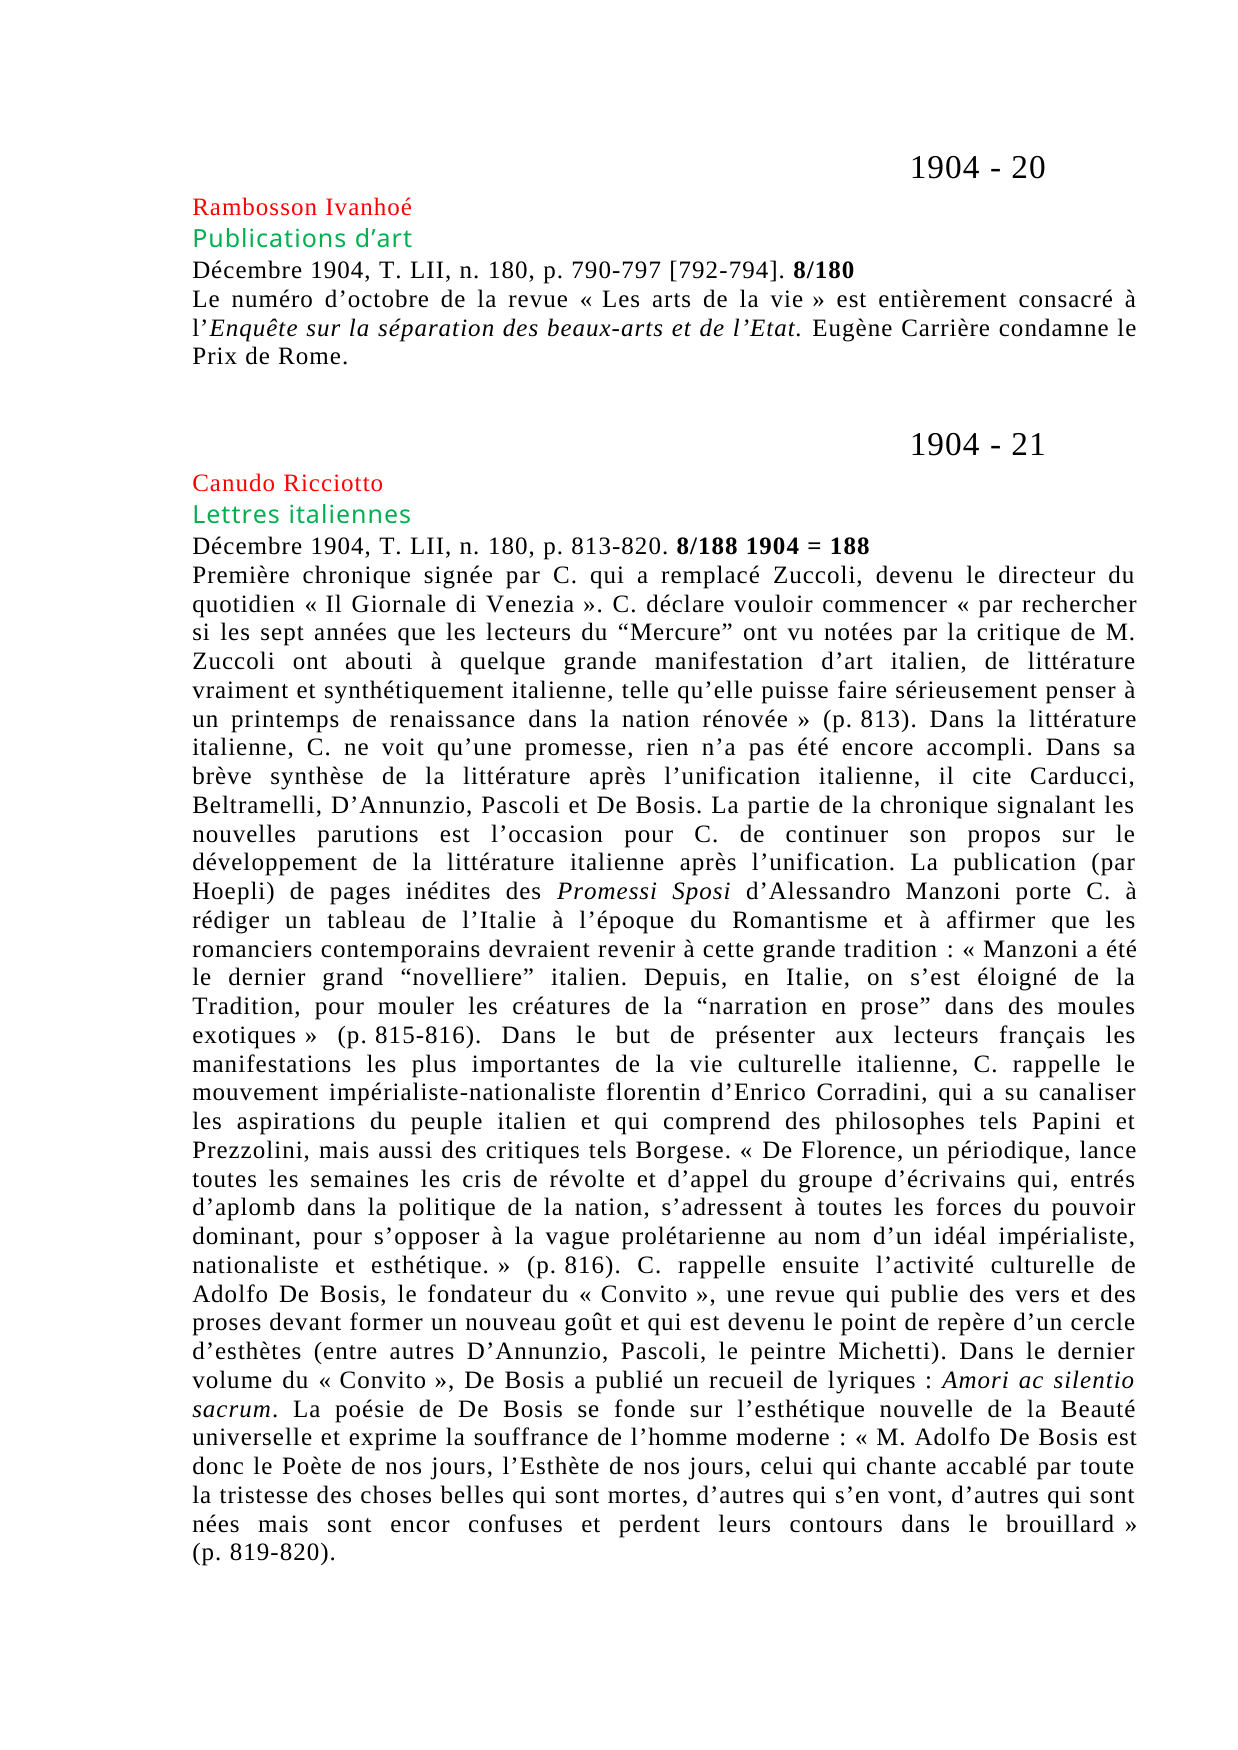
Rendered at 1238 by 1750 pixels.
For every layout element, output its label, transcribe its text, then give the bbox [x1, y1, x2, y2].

text Le numéro d’octobre de la revue « Les arts de la vie » est entièrement consacré à l’Enquête sur la séparation des beaux-arts et de l’Etat. Eugène Carrière condamne le Prix de Rome. [192, 284, 1137, 370]
text Canudo Ricciotto [192, 468, 1046, 497]
text Décembre 1904, T. LII, n. 180, p. 813‑820. 8/188 1904 = 188 [192, 531, 1137, 560]
text Lettres italiennes [192, 497, 1046, 531]
text Rambosson Ivanhoé [192, 192, 1046, 221]
text Première chronique signée par C. qui a remplacé Zuccoli, devenu le directeur du quotidien « Il Giornale di Venezia ». C. déclare vouloir commencer « par rechercher si les sept années que les lecteurs du “Mercure” ont vu notées par la critique de M. Zuccoli ont abouti à quelque grande manifestation d’art italien, de littérature vraiment et synthétiquement italienne, telle qu’elle puisse faire sérieusement penser à un printemps de renaissance dans la nation rénovée » (p. 813). Dans la littérature italienne, C. ne voit qu’une promesse, rien n’a pas été encore accompli. Dans sa brève synthèse de la littérature après l’unification italienne, il cite Carducci, Beltramelli, D’Annunzio, Pascoli et De Bosis. La partie de la chronique signalant les nouvelles parutions est l’occasion pour C. de continuer son propos sur le développement de la littérature italienne après l’unification. La publication (par Hoepli) de pages inédites des Promessi Sposi d’Alessandro Manzoni porte C. à rédiger un tableau de l’Italie à l’époque du Romantisme et à affirmer que les romanciers contemporains devraient revenir à cette grande tradition : « Manzoni a été le dernier grand “novelliere” italien. Depuis, en Italie, on s’est éloigné de la Tradition, pour mouler les créatures de la “narration en prose” dans des moules exotiques » (p. 815‑816). Dans le but de présenter aux lecteurs français les manifestations les plus importantes de la vie culturelle italienne, C. rappelle le mouvement impérialiste‑nationaliste florentin d’Enrico Corradini, qui a su canaliser les aspirations du peuple italien et qui comprend des philosophes tels Papini et Prezzolini, mais aussi des critiques tels Borgese. « De Florence, un périodique, lance toutes les semaines les cris de révolte et d’appel du groupe d’écrivains qui, entrés d’aplomb dans la politique de la nation, s’adressent à toutes les forces du pouvoir dominant, pour s’opposer à la vague prolétarienne au nom d’un idéal impérialiste, nationaliste et esthétique. » (p. 816). C. rappelle ensuite l’activité culturelle de Adolfo De Bosis, le fondateur du « Convito », une revue qui publie des vers et des proses devant former un nouveau goût et qui est devenu le point de repère d’un cercle d’esthètes (entre autres D’Annunzio, Pascoli, le peintre Michetti). Dans le dernier volume du « Convito », De Bosis a publié un recueil de lyriques : Amori ac silentio sacrum. La poésie de De Bosis se fonde sur l’esthétique nouvelle de la Beauté universelle et exprime la souffrance de l’homme moderne : « M. Adolfo De Bosis est donc le Poète de nos jours, l’Esthète de nos jours, celui qui chante accablé par toute la tristesse des choses belles qui sont mortes, d’autres qui s’en vont, d’autres qui sont nées mais sont encor confuses et perdent leurs contours dans le brouillard » (p. 819‑820). [192, 560, 1137, 1566]
subtitle 1904 ‑ 20 [192, 148, 1046, 186]
subtitle 1904 ‑ 21 [192, 424, 1046, 462]
text Décembre 1904, T. LII, n. 180, p. 790‑797 [792‑794]. 8/180 [192, 255, 1137, 284]
text Publications d’art [192, 221, 1046, 255]
